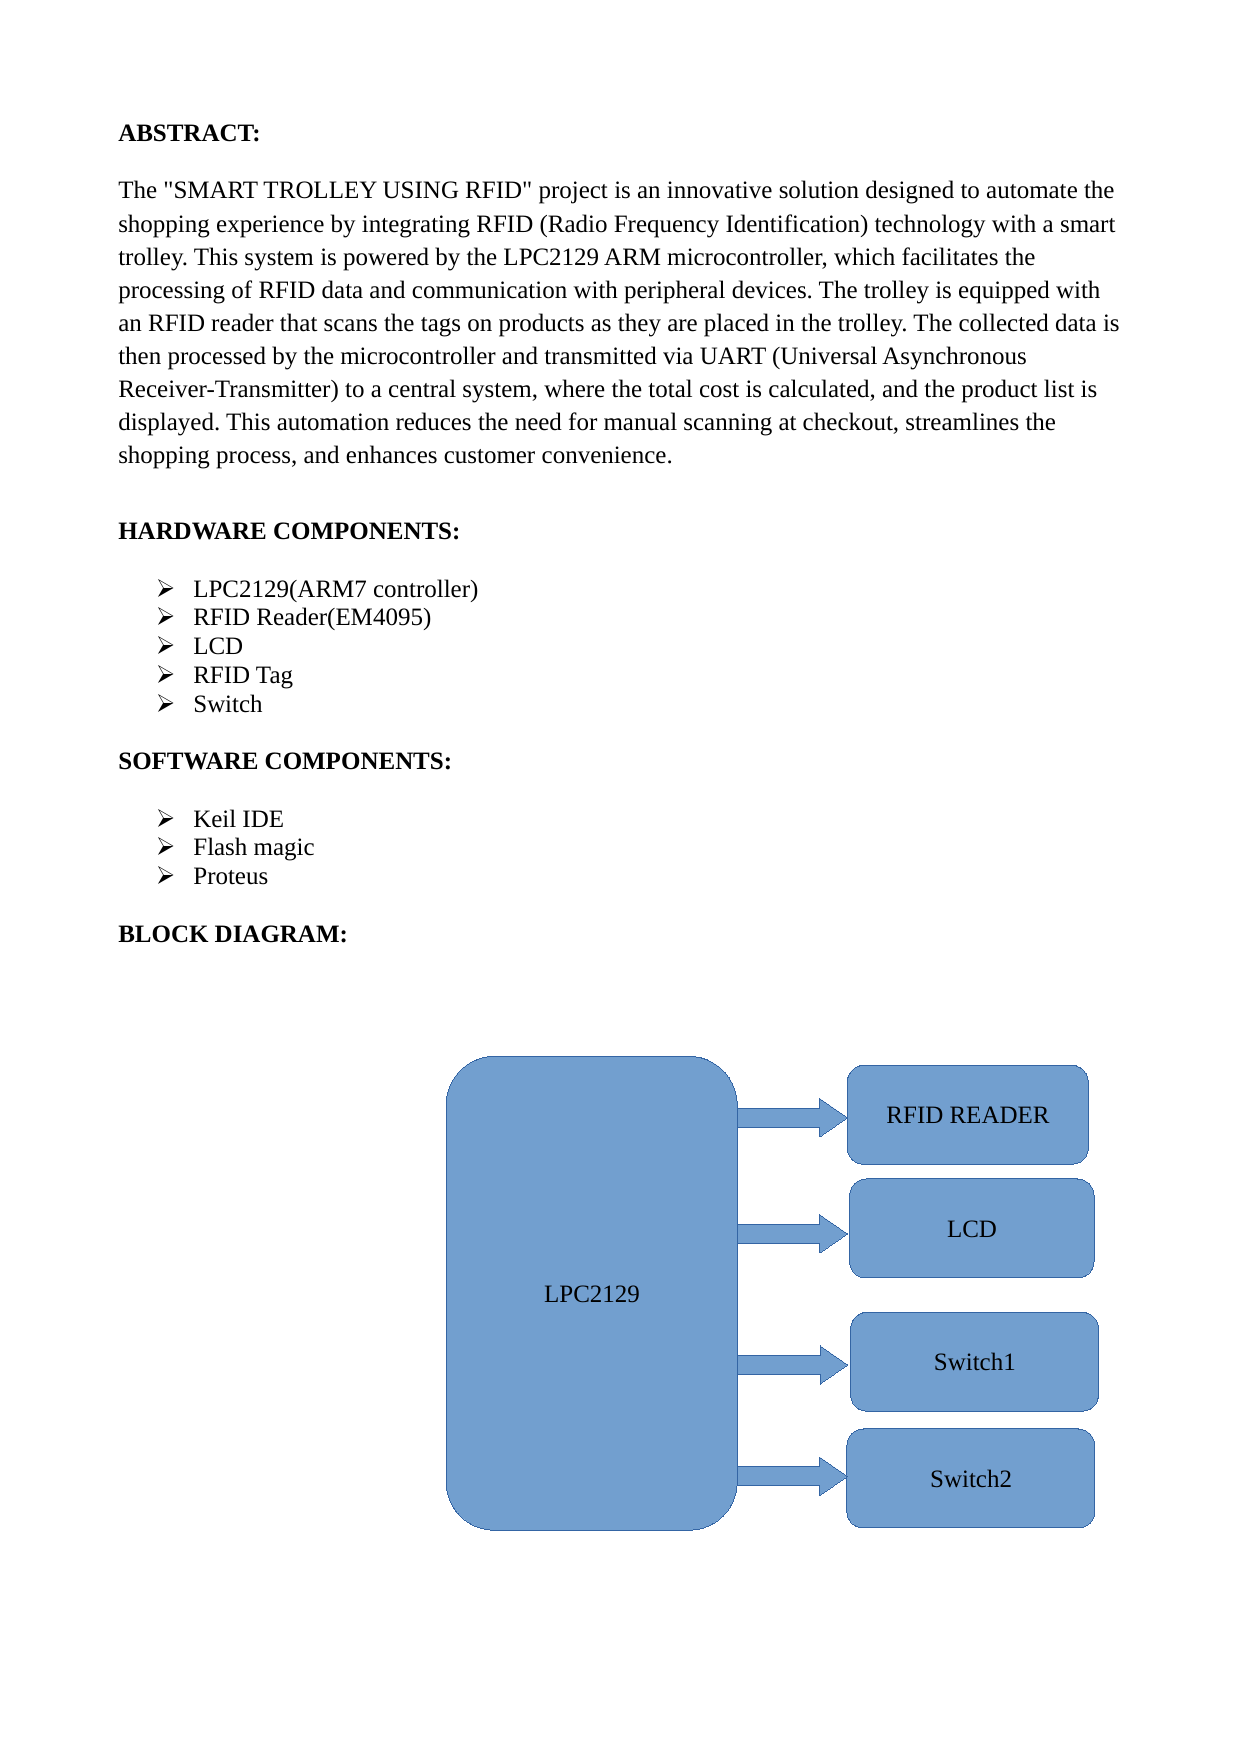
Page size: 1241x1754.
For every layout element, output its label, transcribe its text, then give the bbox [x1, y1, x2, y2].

text LPC2129 [469, 1279, 714, 1308]
list Flash magic [156, 832, 1122, 861]
list Keil IDE [156, 804, 1122, 832]
text ABSTRACT: [118, 118, 1122, 147]
list LCD [156, 631, 1122, 660]
text The "SMART TROLLEY USING RFID" project is an innovative solution designed to automate the shopping experience by integrating RFID (Radio Frequency Identification) technology with a smart trolley. This system is powered by the LPC2129 ARM microcontroller, which facilitates the processing of RFID data and communication with peripheral devices. The trolley is equipped with an RFID reader that scans the tags on products as they are placed in the trolley. The collected data is then processed by the microcontroller and transmitted via UART (Universal Asynchronous Receiver-Transmitter) to a central system, where the total cost is calculated, and the product list is displayed. This automation reduces the need for manual scanning at checkout, streamlines the shopping process, and enhances customer convenience. [118, 176, 1122, 468]
list LPC2129(ARM7 controller) [156, 574, 1122, 602]
list RFID Tag [156, 660, 1122, 689]
text SOFTWARE COMPONENTS: [118, 746, 1122, 775]
text LCD [863, 1214, 1080, 1243]
text RFID READER [861, 1100, 1074, 1129]
list Proteus [156, 861, 1122, 890]
text HARDWARE COMPONENTS: [118, 516, 1122, 545]
text Switch2 [861, 1464, 1081, 1493]
text Switch1 [864, 1347, 1085, 1376]
list Switch [156, 689, 1122, 717]
text BLOCK DIAGRAM: [118, 919, 1122, 947]
list RFID Reader(EM4095) [156, 602, 1122, 631]
